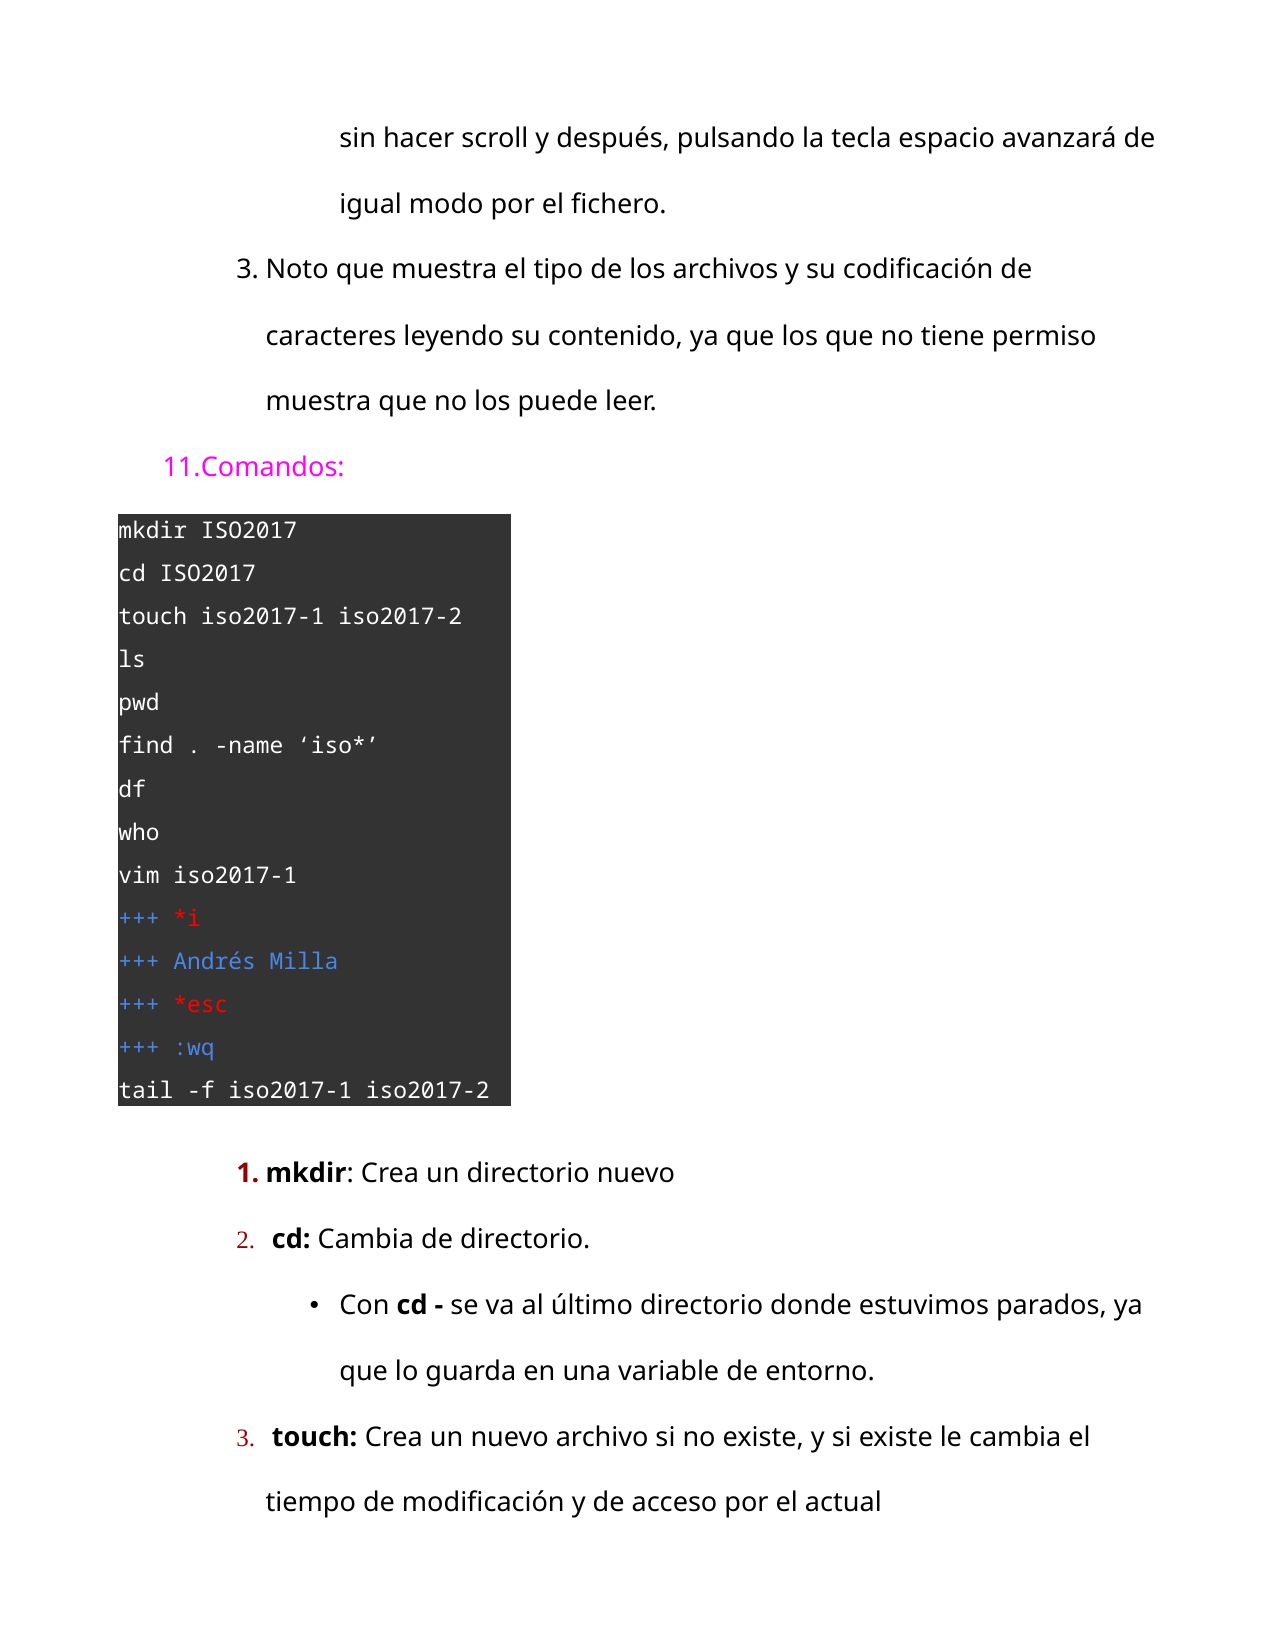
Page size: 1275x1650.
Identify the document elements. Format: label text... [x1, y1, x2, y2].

list Comandos: [162, 448, 1157, 485]
list mkdir: Crea un directorio nuevo [236, 1153, 1157, 1190]
list cd: Cambia de directorio. [236, 1219, 1157, 1256]
table_header mkdir ISO2017 cd ISO2017 touch iso2017-1 iso2017-2 ls pwd find . -name ‘iso*’ df who vim iso2017-1 +++ *i +++ Andrés Milla +++ *esc +++ :wq tail -f iso2017-1 iso2017-2 [118, 514, 511, 1106]
list Con cd - se va al último directorio donde estuvimos parados, ya que lo guarda en una variable de entorno. [309, 1285, 1157, 1388]
list touch: Crea un nuevo archivo si no existe, y si existe le cambia el tiempo de modificación y de acceso por el actual [236, 1417, 1157, 1520]
list Noto que muestra el tipo de los archivos y su codificación de caracteres leyendo su contenido, ya que los que no tiene permiso muestra que no los puede leer. [236, 250, 1157, 419]
list sin hacer scroll y después, pulsando la tecla espacio avanzará de igual modo por el fichero. [309, 118, 1157, 221]
